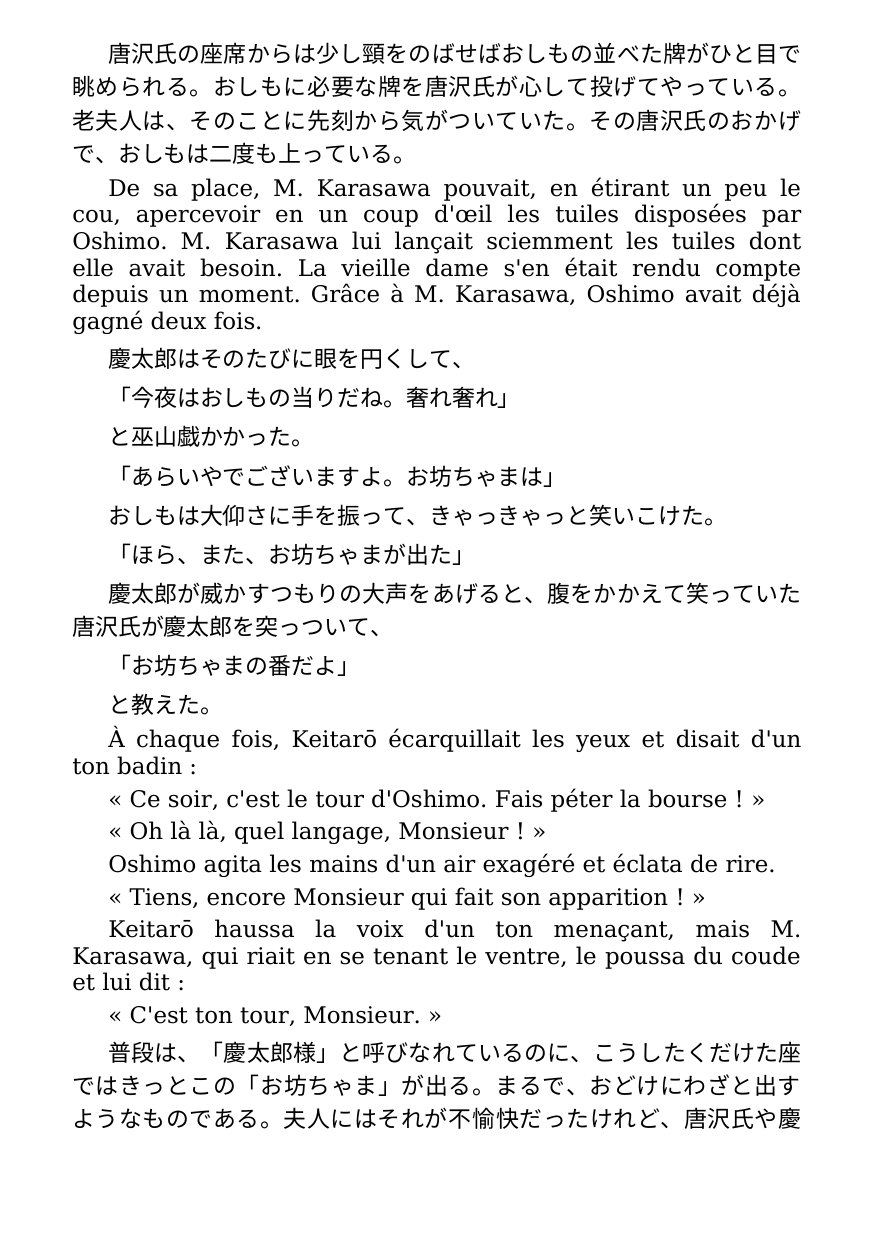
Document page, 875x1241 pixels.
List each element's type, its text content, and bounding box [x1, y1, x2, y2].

text Oshimo agita les mains d'un air exagéré et éclata de rire. [72, 851, 802, 878]
text 慶太郎はそのたびに眼を円くして、 [72, 341, 802, 374]
text 「お坊ちゃまの番だよ」 [72, 648, 802, 681]
text De sa place, M. Karasawa pouvait, en étirant un peu le cou, apercevoir en un coup d'œil les tuiles disposées par Oshimo. M. Karasawa lui lançait sciemment les tuiles dont elle avait besoin. La vieille dame s'en était rendu compte depuis un moment. Grâce à M. Karasawa, Oshimo avait déjà gagné deux fois. [72, 175, 802, 335]
text 慶太郎が威かすつもりの大声をあげると、腹をかかえて笑っていた唐沢氏が慶太郎を突っついて、 [72, 576, 802, 642]
text 「今夜はおしもの当りだね。奢れ奢れ」 [72, 380, 802, 413]
text « Tiens, encore Monsieur qui fait son apparition ! » [72, 884, 802, 910]
text Keitarō haussa la voix d'un ton menaçant, mais M. Karasawa, qui riait en se tenant le ventre, le poussa du coude et lui dit : [72, 916, 802, 996]
text 唐沢氏の座席からは少し頸をのばせばおしもの並べた牌がひと目で眺められる。おしもに必要な牌を唐沢氏が心して投げてやっている。老夫人は、そのことに先刻から気がついていた。その唐沢氏のおかげで、おしもは二度も上っている。 [72, 36, 802, 169]
text 普段は、「慶太郎様」と呼びなれているのに、こうしたくだけた座ではきっとこの「お坊ちゃま」が出る。まるで、おどけにわざと出すようなものである。夫人にはそれが不愉快だったけれど、唐沢氏や慶 [72, 1035, 802, 1134]
text « Oh là là, quel langage, Monsieur ! » [72, 818, 802, 845]
text 「あらいやでございますよ。お坊ちゃまは」 [72, 458, 802, 492]
text « Ce soir, c'est le tour d'Oshimo. Fais péter la bourse ! » [72, 786, 802, 812]
text « C'est ton tour, Monsieur. » [72, 1002, 802, 1029]
text おしもは大仰さに手を振って、きゃっきゃっと笑いこけた。 [72, 497, 802, 531]
text 「ほら、また、お坊ちゃまが出た」 [72, 537, 802, 570]
text À chaque fois, Keitarō écarquillait les yeux et disait d'un ton badin : [72, 727, 802, 780]
text と巫山戯かかった。 [72, 419, 802, 452]
text と教えた。 [72, 687, 802, 721]
